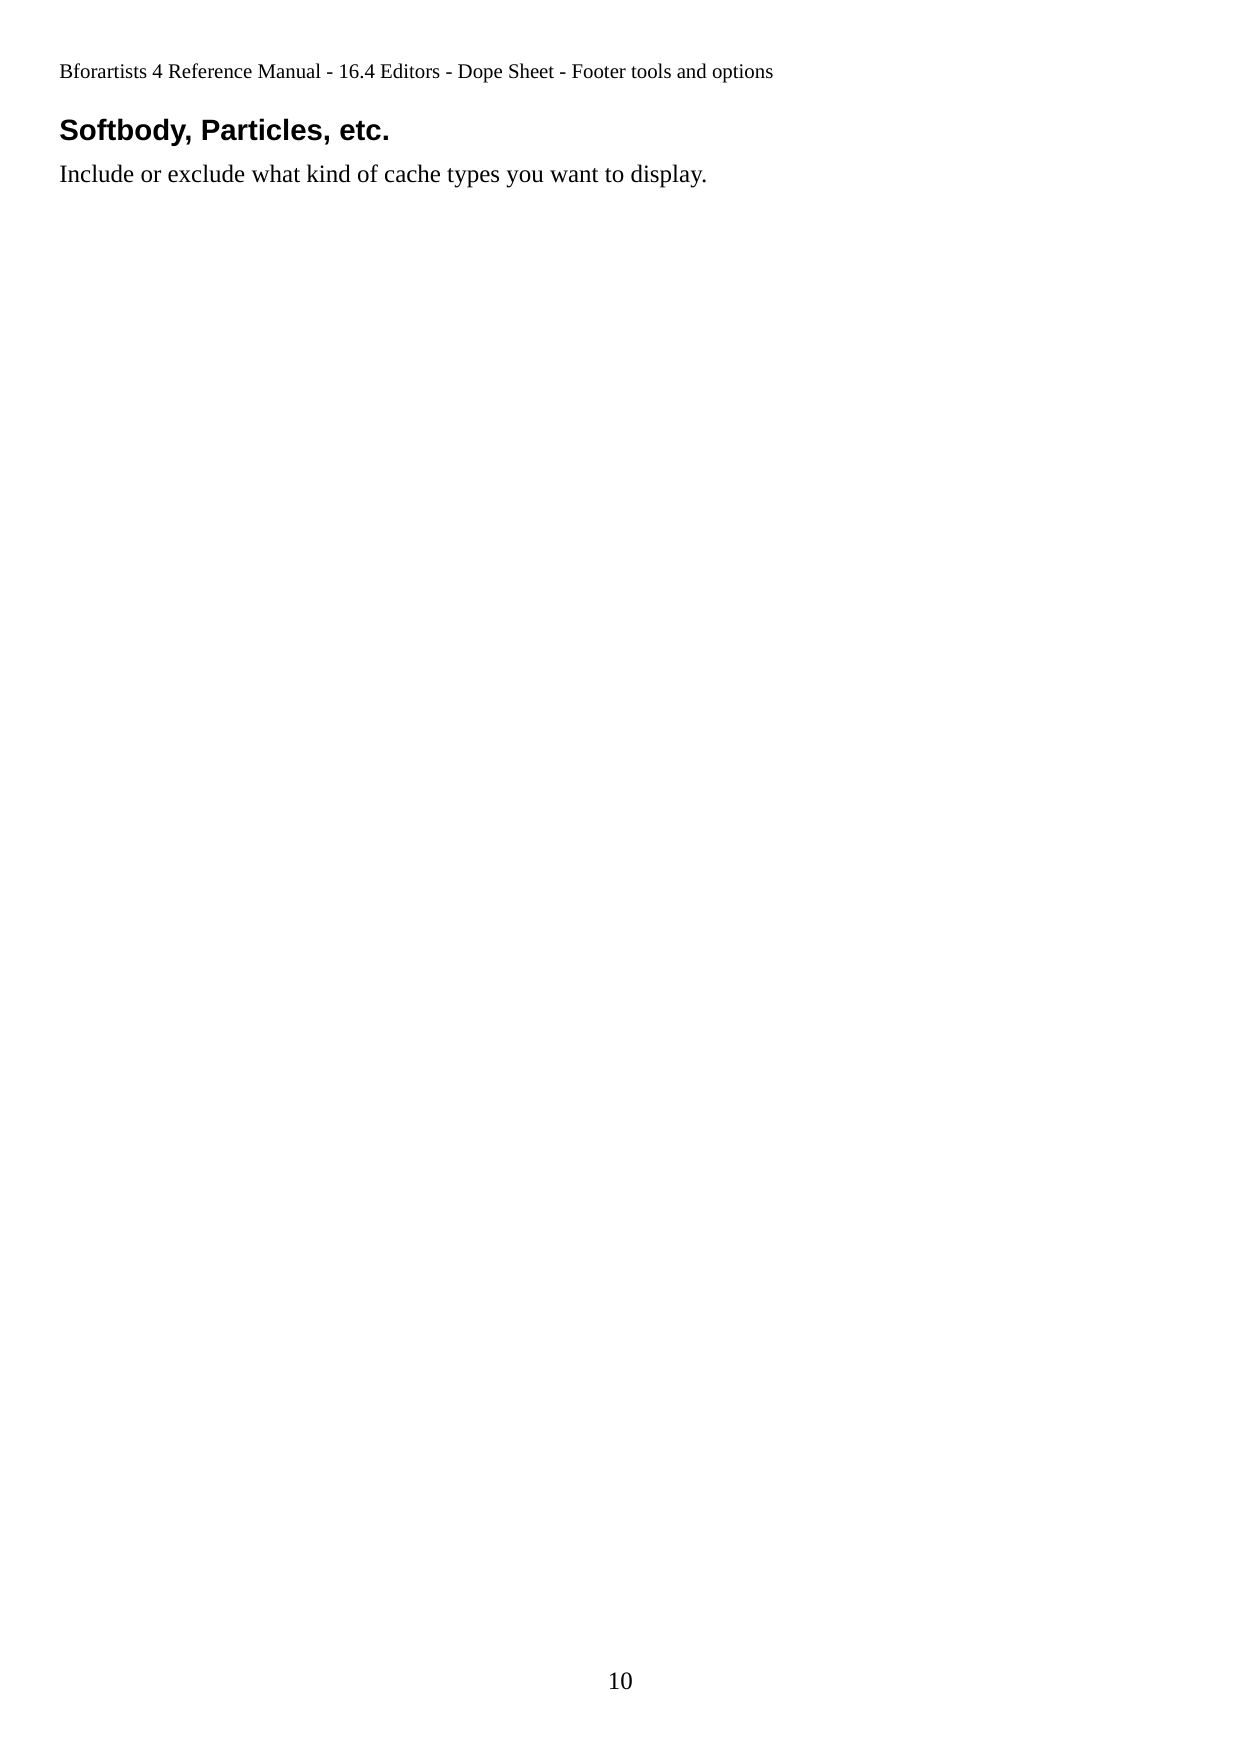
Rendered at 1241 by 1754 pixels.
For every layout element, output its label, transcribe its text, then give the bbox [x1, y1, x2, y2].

text Include or exclude what kind of cache types you want to display. [59, 159, 1181, 188]
subtitle Softbody, Particles, etc. [59, 113, 1181, 146]
